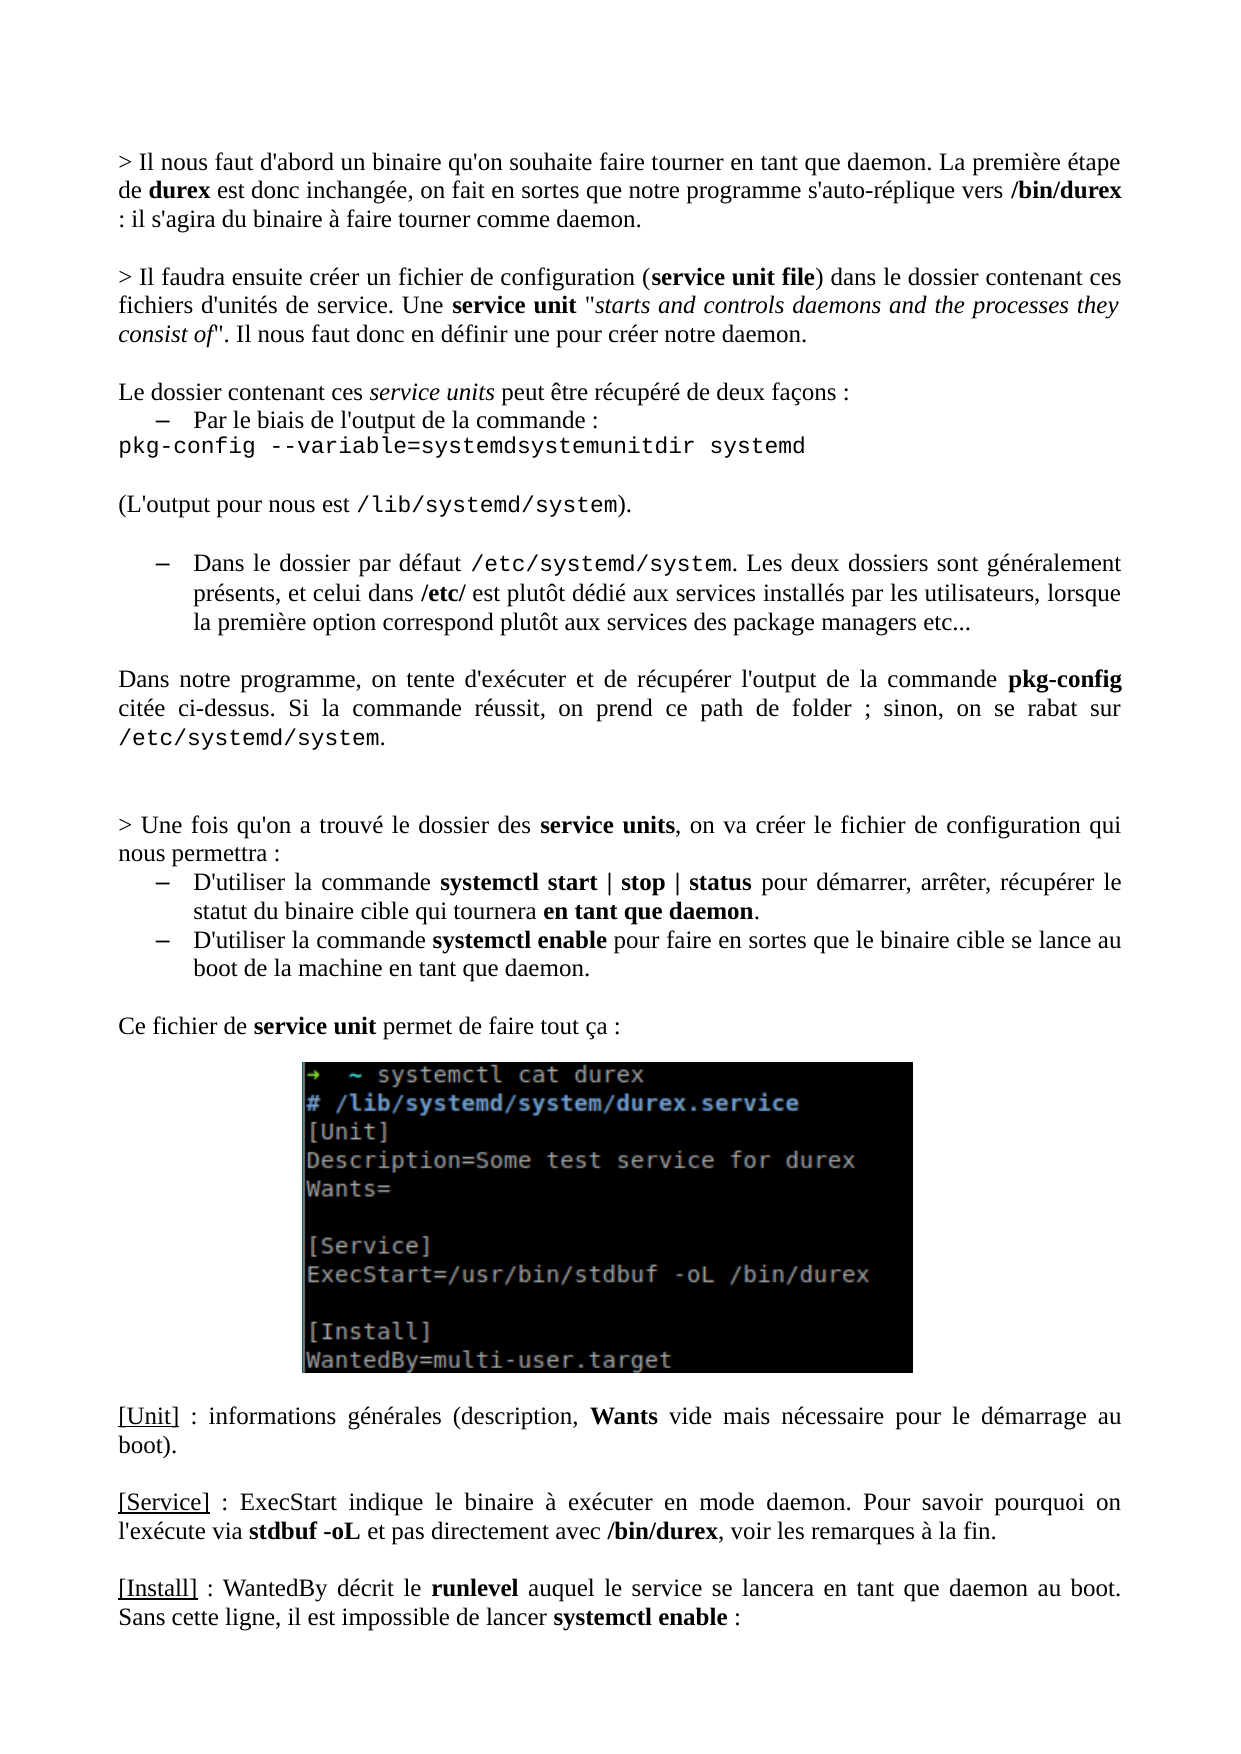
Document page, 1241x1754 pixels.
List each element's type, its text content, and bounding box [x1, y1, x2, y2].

text > Une fois qu'on a trouvé le dossier des service units, on va créer le fichier de configuration qui nous permettra : [118, 810, 1122, 867]
text [Service] : ExecStart indique le binaire à exécuter en mode daemon. Pour savoir pourquoi on l'exécute via stdbuf -oL et pas directement avec /bin/durex, voir les remarques à la fin. [118, 1487, 1122, 1545]
text [Install] : WantedBy décrit le runlevel auquel le service se lancera en tant que daemon au boot. Sans cette ligne, il est impossible de lancer systemctl enable : [118, 1573, 1122, 1631]
text Dans notre programme, on tente d'exécuter et de récupérer l'output de la commande pkg-config citée ci-dessus. Si la commande réussit, on prend ce path de folder ; sinon, on se rabat sur /etc/systemd/system. [118, 664, 1122, 752]
text pkg-config --variable=systemdsystemunitdir systemd [118, 434, 1122, 460]
list D'utiliser la commande systemctl start | stop | status pour démarrer, arrêter, récupérer le statut du binaire cible qui tournera en tant que daemon. [156, 867, 1122, 925]
text Le dossier contenant ces service units peut être récupéré de deux façons : [118, 377, 1122, 406]
text > Il faudra ensuite créer un fichier de configuration (service unit file) dans le dossier contenant ces fichiers d'unités de service. Une service unit "starts and controls daemons and the processes they consist of". Il nous faut donc en définir une pour créer notre daemon. [118, 262, 1122, 348]
list Par le biais de l'output de la commande : [156, 406, 1122, 434]
text (L'output pour nous est /lib/systemd/system). [118, 489, 1122, 519]
list D'utiliser la commande systemctl enable pour faire en sortes que le binaire cible se lance au boot de la machine en tant que daemon. [156, 925, 1122, 982]
text [Unit] : informations générales (description, Wants vide mais nécessaire pour le démarrage au boot). [118, 1401, 1122, 1458]
text Ce fichier de service unit permet de faire tout ça : [118, 1011, 1122, 1040]
text > Il nous faut d'abord un binaire qu'on souhaite faire tourner en tant que daemon. La première étape de durex est donc inchangée, on fait en sortes que notre programme s'auto-réplique vers /bin/durex : il s'agira du binaire à faire tourner comme daemon. [118, 147, 1122, 233]
list Dans le dossier par défaut /etc/systemd/system. Les deux dossiers sont généralement présents, et celui dans /etc/ est plutôt dédié aux services installés par les utilisateurs, lorsque la première option correspond plutôt aux services des package managers etc... [156, 548, 1122, 636]
